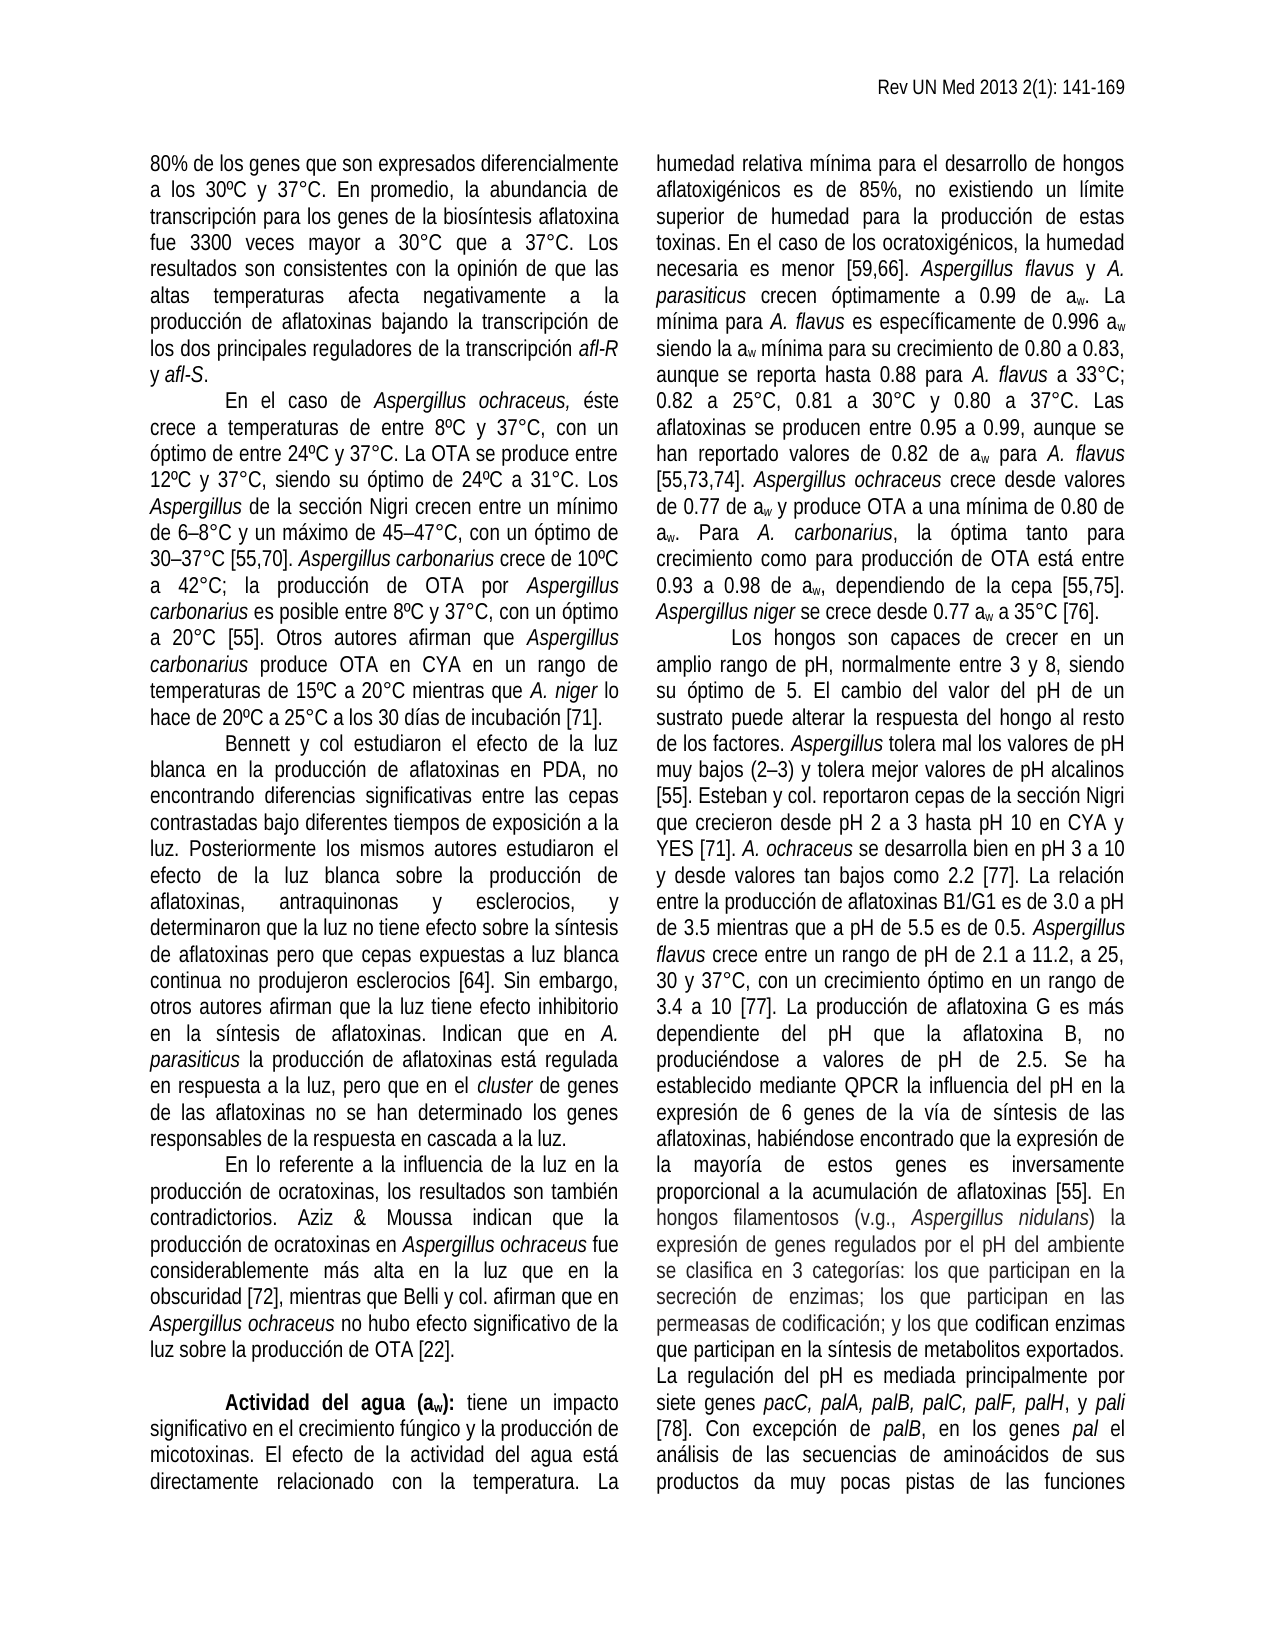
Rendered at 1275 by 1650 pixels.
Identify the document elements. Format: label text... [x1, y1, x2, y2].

text En lo referente a la influencia de la luz en la producción de ocratoxinas, los resultados son también contradictorios. Aziz & Moussa indican que la producción de ocratoxinas en Aspergillus ochraceus fue considerablemente más alta en la luz que en la obscuridad [72], mientras que Belli y col. afirman que en Aspergillus ochraceus no hubo efecto significativo de la luz sobre la producción de OTA [22]. [150, 1151, 619, 1362]
text Bennett y col estudiaron el efecto de la luz blanca en la producción de aflatoxinas en PDA, no encontrando diferencias significativas entre las cepas contrastadas bajo diferentes tiempos de exposición a la luz. Posteriormente los mismos autores estudiaron el efecto de la luz blanca sobre la producción de aflatoxinas, antraquinonas y esclerocios, y determinaron que la luz no tiene efecto sobre la síntesis de aflatoxinas pero que cepas expuestas a luz blanca continua no produjeron esclerocios [64]. Sin embargo, otros autores afirman que la luz tiene efecto inhibitorio en la síntesis de aflatoxinas. Indican que en A. parasiticus la producción de aflatoxinas está regulada en respuesta a la luz, pero que en el cluster de genes de las aflatoxinas no se han determinado los genes responsables de la respuesta en cascada a la luz. [150, 730, 619, 1151]
text 80% de los genes que son expresados diferencialmente a los 30ºC y 37°C. En promedio, la abundancia de transcripción para los genes de la biosíntesis aflatoxina fue 3300 veces mayor a 30°C que a 37°C. Los resultados son consistentes con la opinión de que las altas temperaturas afecta negativamente a la producción de aflatoxinas bajando la transcripción de los dos principales reguladores de la transcripción afl-R y afl-S. [150, 150, 619, 387]
text En el caso de Aspergillus ochraceus, éste crece a temperaturas de entre 8ºC y 37°C, con un óptimo de entre 24ºC y 37°C. La OTA se produce entre 12ºC y 37°C, siendo su óptimo de 24ºC a 31°C. Los Aspergillus de la sección Nigri crecen entre un mínimo de 6–8°C y un máximo de 45–47°C, con un óptimo de 30–37°C [55,70]. Aspergillus carbonarius crece de 10ºC a 42°C; la producción de OTA por Aspergillus carbonarius es posible entre 8ºC y 37°C, con un óptimo a 20°C [55]. Otros autores afirman que Aspergillus carbonarius produce OTA en CYA en un rango de temperaturas de 15ºC a 20°C mientras que A. niger lo hace de 20ºC a 25°C a los 30 días de incubación [71]. [150, 387, 619, 730]
text Los hongos son capaces de crecer en un amplio rango de pH, normalmente entre 3 y 8, siendo su óptimo de 5. El cambio del valor del pH de un sustrato puede alterar la respuesta del hongo al resto de los factores. Aspergillus tolera mal los valores de pH muy bajos (2–3) y tolera mejor valores de pH alcalinos [55]. Esteban y col. reportaron cepas de la sección Nigri que crecieron desde pH 2 a 3 hasta pH 10 en CYA y YES [71]. A. ochraceus se desarrolla bien en pH 3 a 10 y desde valores tan bajos como 2.2 [77]. La relación entre la producción de aflatoxinas B1/G1 es de 3.0 a pH de 3.5 mientras que a pH de 5.5 es de 0.5. Aspergillus flavus crece entre un rango de pH de 2.1 a 11.2, a 25, 30 y 37°C, con un crecimiento óptimo en un rango de 3.4 a 10 [77]. La producción de aflatoxina G es más dependiente del pH que la aflatoxina B, no produciéndose a valores de pH de 2.5. Se ha establecido mediante QPCR la influencia del pH en la expresión de 6 genes de la vía de síntesis de las aflatoxinas, habiéndose encontrado que la expresión de la mayoría de estos genes es inversamente proporcional a la acumulación de aflatoxinas [55]. En hongos filamentosos (v.g., Aspergillus nidulans) la expresión de genes regulados por el pH del ambiente se clasifica en 3 categorías: los que participan en la secreción de enzimas; los que participan en las permeasas de codificación; y los que codifican enzimas que participan en la síntesis de metabolitos exportados. La regulación del pH es mediada principalmente por siete genes pacC, palA, palB, palC, palF, palH, y pali [78]. Con excepción de palB, en los genes pal el análisis de las secuencias de aminoácidos de sus productos da muy pocas pistas de las funciones [656, 624, 1125, 1494]
text humedad relativa mínima para el desarrollo de hongos aflatoxigénicos es de 85%, no existiendo un límite superior de humedad para la producción de estas toxinas. En el caso de los ocratoxigénicos, la humedad necesaria es menor [59,66]. Aspergillus flavus y A. parasiticus crecen óptimamente a 0.99 de aw. La mínima para A. flavus es específicamente de 0.996 aw siendo la aw mínima para su crecimiento de 0.80 a 0.83, aunque se reporta hasta 0.88 para A. flavus a 33°C; 0.82 a 25°C, 0.81 a 30°C y 0.80 a 37°C. Las aflatoxinas se producen entre 0.95 a 0.99, aunque se han reportado valores de 0.82 de aw para A. flavus [55,73,74]. Aspergillus ochraceus crece desde valores de 0.77 de aw y produce OTA a una mínima de 0.80 de aw. Para A. carbonarius, la óptima tanto para crecimiento como para producción de OTA está entre 0.93 a 0.98 de aw, dependiendo de la cepa [55,75]. Aspergillus niger se crece desde 0.77 aw a 35°C [76]. [656, 150, 1125, 624]
text Actividad del agua (aw): tiene un impacto significativo en el crecimiento fúngico y la producción de micotoxinas. El efecto de la actividad del agua está directamente relacionado con la temperatura. La [150, 1389, 619, 1494]
